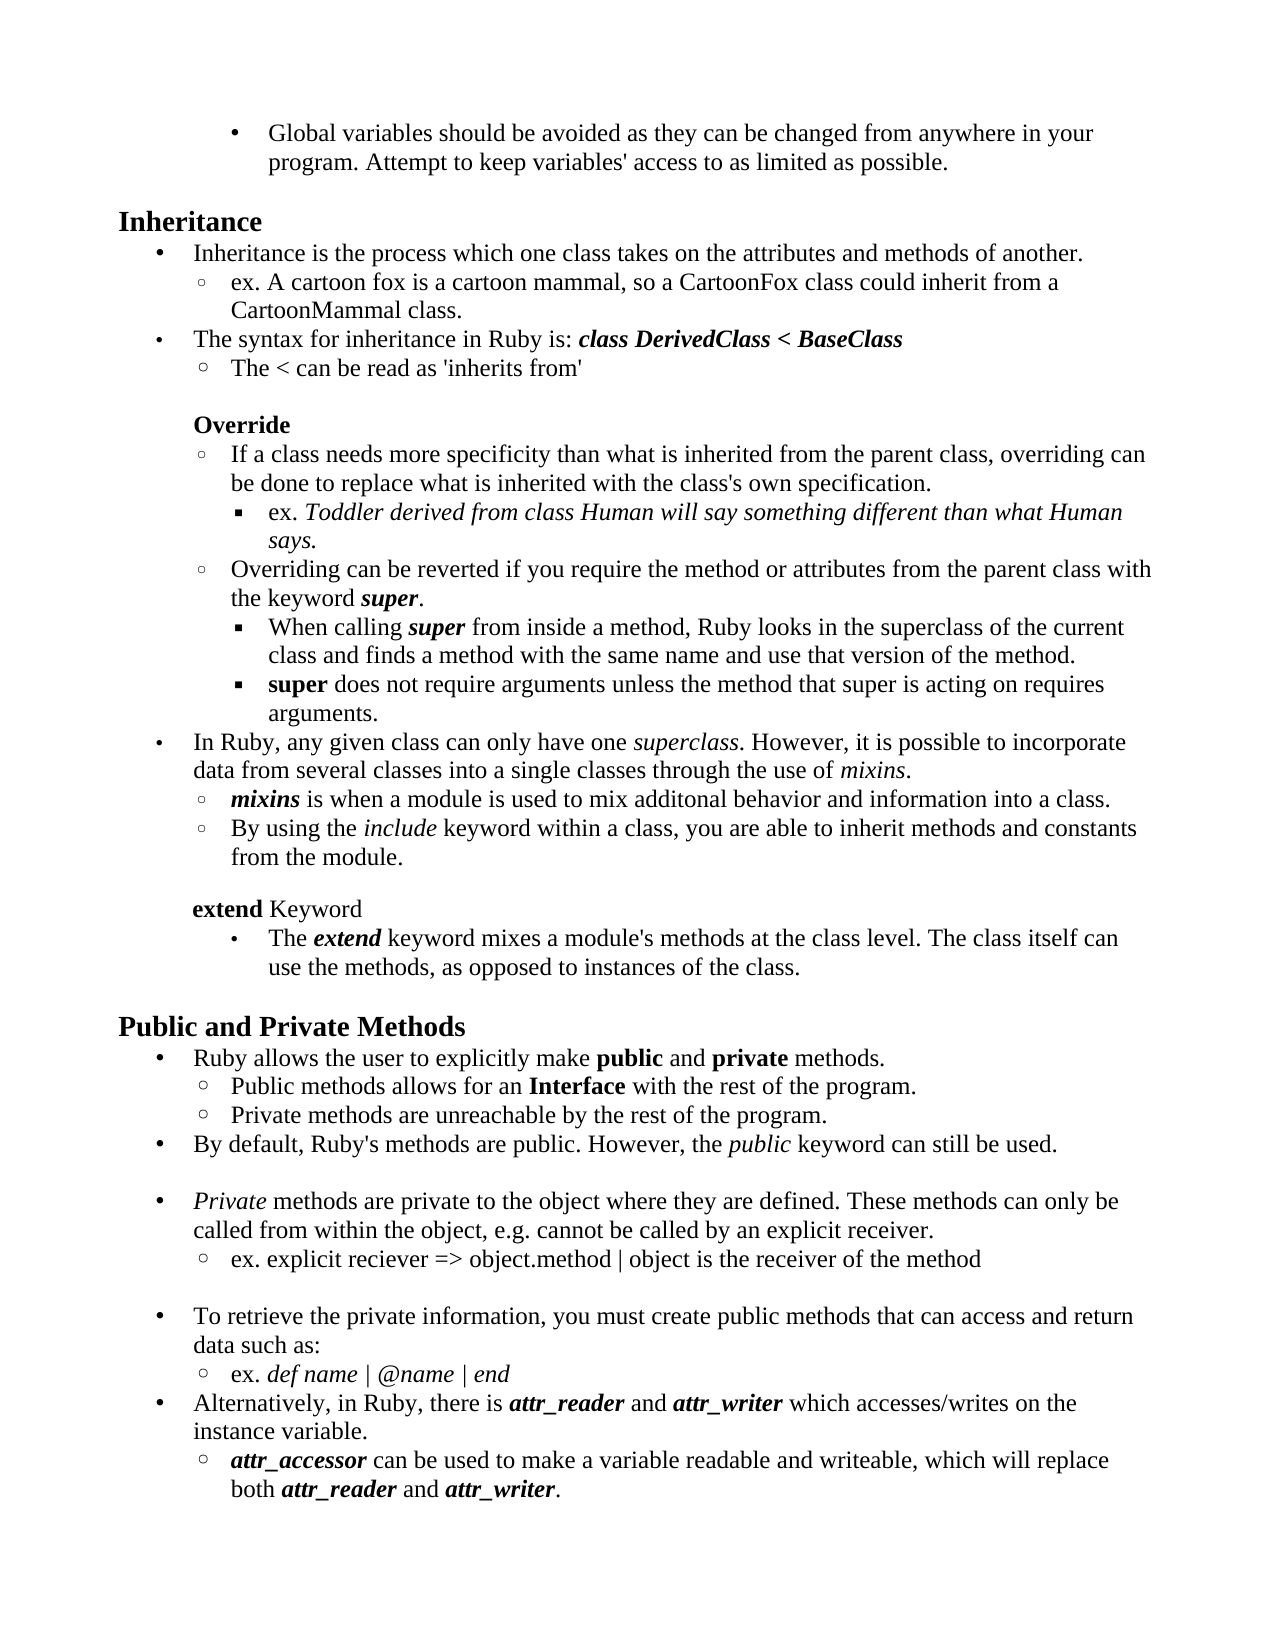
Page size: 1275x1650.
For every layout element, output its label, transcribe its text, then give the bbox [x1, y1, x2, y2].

list By default, Ruby's methods are public. However, the public keyword can still be used. [156, 1129, 1157, 1158]
list When calling super from inside a method, Ruby looks in the superclass of the current class and finds a method with the same name and use that version of the method. [231, 612, 1157, 669]
list attr_accessor can be used to make a variable readable and writeable, which will replace both attr_reader and attr_writer. [193, 1445, 1157, 1503]
list If a class needs more specificity than what is inherited from the parent class, overriding can be done to replace what is inherited with the class's own specification. [193, 439, 1157, 497]
list The syntax for inheritance in Ruby is: class DerivedClass < BaseClass [156, 324, 1157, 353]
list Override [156, 410, 1157, 439]
list ex. def name | @name | end [193, 1359, 1157, 1388]
list Ruby allows the user to explicitly make public and private methods. [156, 1043, 1157, 1071]
list The extend keyword mixes a module's methods at the class level. The class itself can use the methods, as opposed to instances of the class. [231, 923, 1157, 980]
list super does not require arguments unless the method that super is acting on requires arguments. [231, 669, 1157, 727]
list Inheritance is the process which one class takes on the attributes and methods of another. [156, 238, 1157, 267]
text Public and Private Methods [118, 1009, 1157, 1043]
list Public methods allows for an Interface with the rest of the program. [193, 1071, 1157, 1100]
list Global variables should be avoided as they can be changed from anywhere in your program. Attempt to keep variables' access to as limited as possible. [231, 118, 1157, 176]
list Alternatively, in Ruby, there is attr_reader and attr_writer which accesses/writes on the instance variable. [156, 1388, 1157, 1445]
list Private methods are private to the object where they are defined. These methods can only be called from within the object, e.g. cannot be called by an explicit receiver. [156, 1186, 1157, 1244]
list Private methods are unreachable by the rest of the program. [193, 1100, 1157, 1129]
list ex. A cartoon fox is a cartoon mammal, so a CartoonFox class could inherit from a CartoonMammal class. [193, 267, 1157, 324]
list Overriding can be reverted if you require the method or attributes from the parent class with the keyword super. [193, 554, 1157, 612]
list ex. Toddler derived from class Human will say something different than what Human says. [231, 497, 1157, 554]
text Inheritance [118, 204, 1157, 238]
list ex. explicit reciever => object.method | object is the receiver of the method [193, 1244, 1157, 1273]
list mixins is when a module is used to mix additonal behavior and information into a class. [193, 784, 1157, 813]
list In Ruby, any given class can only have one superclass. However, it is possible to incorporate data from several classes into a single classes through the use of mixins. [156, 727, 1157, 784]
text extend Keyword [118, 894, 1157, 923]
list To retrieve the private information, you must create public methods that can access and return data such as: [156, 1301, 1157, 1359]
list The < can be read as 'inherits from' [193, 353, 1157, 382]
list By using the include keyword within a class, you are able to inherit methods and constants from the module. [193, 813, 1157, 870]
